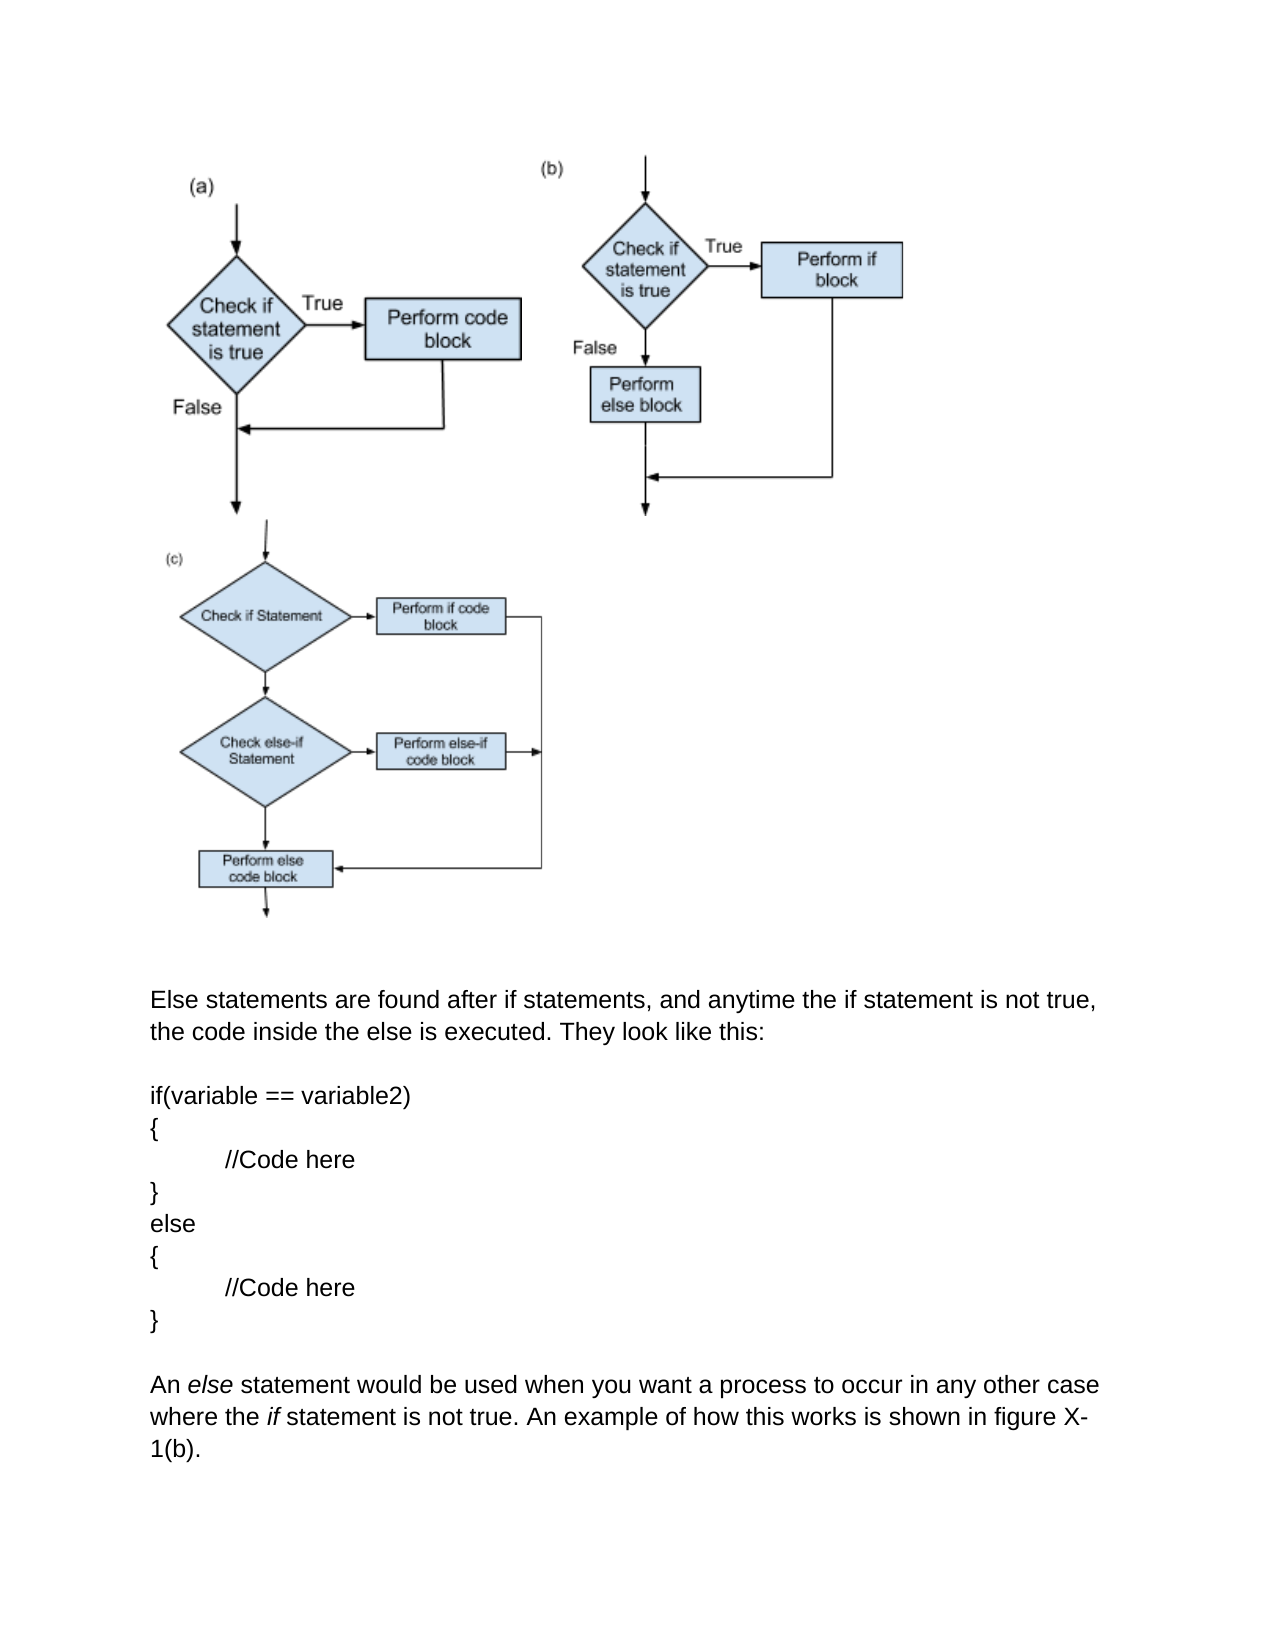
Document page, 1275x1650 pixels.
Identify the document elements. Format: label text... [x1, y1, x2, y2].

text //Code here [150, 1274, 1125, 1302]
text An else statement would be used when you want a process to occur in any other case where the if statement is not true. An example of how this works is shown in figure X-1(b). [150, 1371, 1125, 1463]
text { [150, 1242, 1125, 1270]
text } [150, 1178, 1125, 1206]
text Else statements are found after if statements, and anytime the if statement is not true, the code inside the else is executed. They look like this: [150, 986, 1125, 1046]
text //Code here [150, 1146, 1125, 1174]
picture [150, 150, 904, 516]
text if(variable == variable2) [150, 1082, 1125, 1110]
text } [150, 1306, 1125, 1334]
text { [150, 1114, 1125, 1142]
text else [150, 1210, 1125, 1238]
picture [150, 519, 543, 918]
